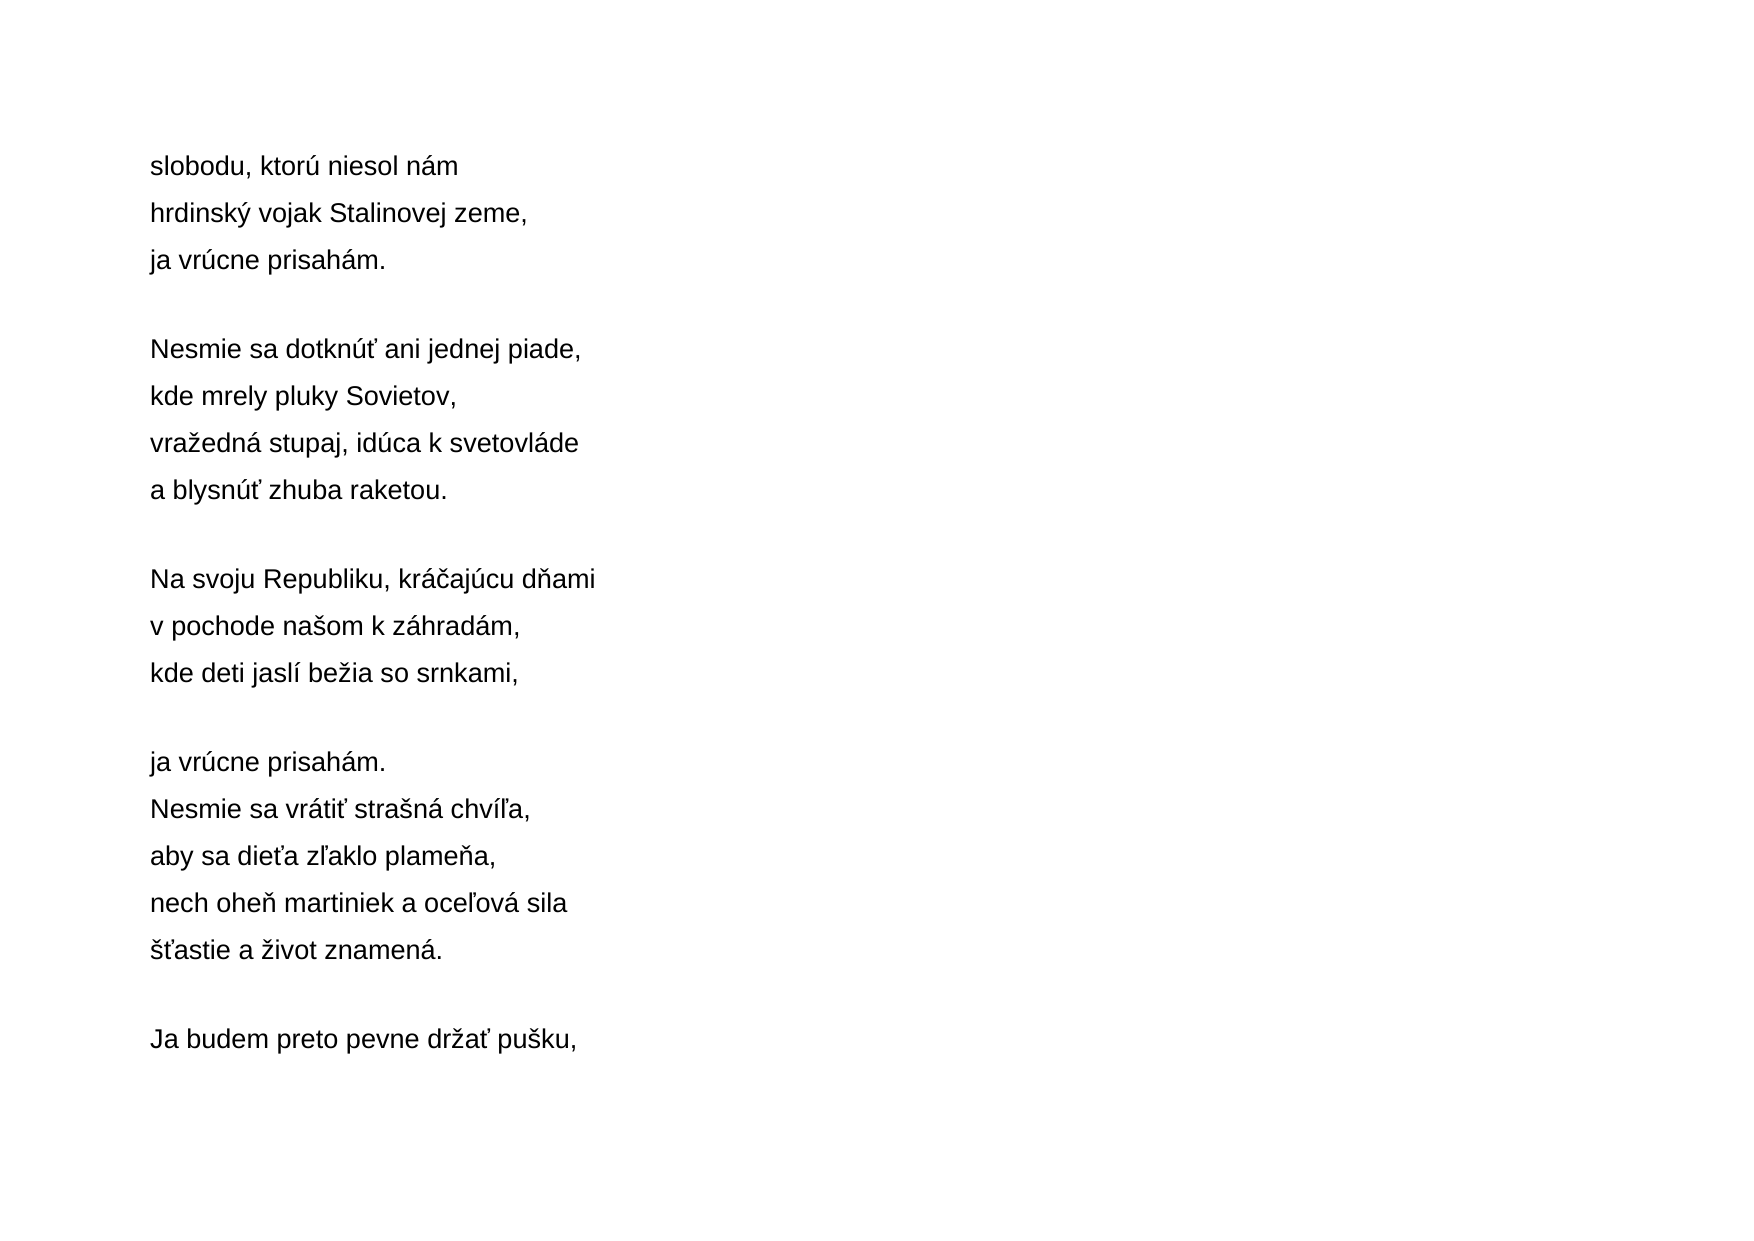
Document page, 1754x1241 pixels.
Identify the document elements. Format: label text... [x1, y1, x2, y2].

text kde mrely pluky Sovietov, [150, 380, 1243, 411]
text kde deti jaslí bežia so srnkami, [150, 657, 1243, 688]
text nech oheň martiniek a oceľová sila [150, 887, 1243, 918]
text ja vrúcne prisahám. [150, 746, 1243, 777]
text Nesmie sa vrátiť strašná chvíľa, [150, 793, 1243, 824]
text hrdinský vojak Stalinovej zeme, [150, 197, 1243, 228]
text Ja budem preto pevne držať pušku, [150, 1023, 1243, 1054]
text a blysnúť zhuba raketou. [150, 474, 1243, 505]
text slobodu, ktorú niesol nám [150, 150, 1243, 181]
text Na svoju Republiku, kráčajúcu dňami [150, 563, 1243, 594]
text v pochode našom k záhradám, [150, 610, 1243, 641]
text Nesmie sa dotknúť ani jednej piade, [150, 333, 1243, 364]
text šťastie a život znamená. [150, 934, 1243, 965]
text aby sa dieťa zľaklo plameňa, [150, 840, 1243, 871]
text vražedná stupaj, idúca k svetovláde [150, 427, 1243, 458]
text ja vrúcne prisahám. [150, 244, 1243, 275]
